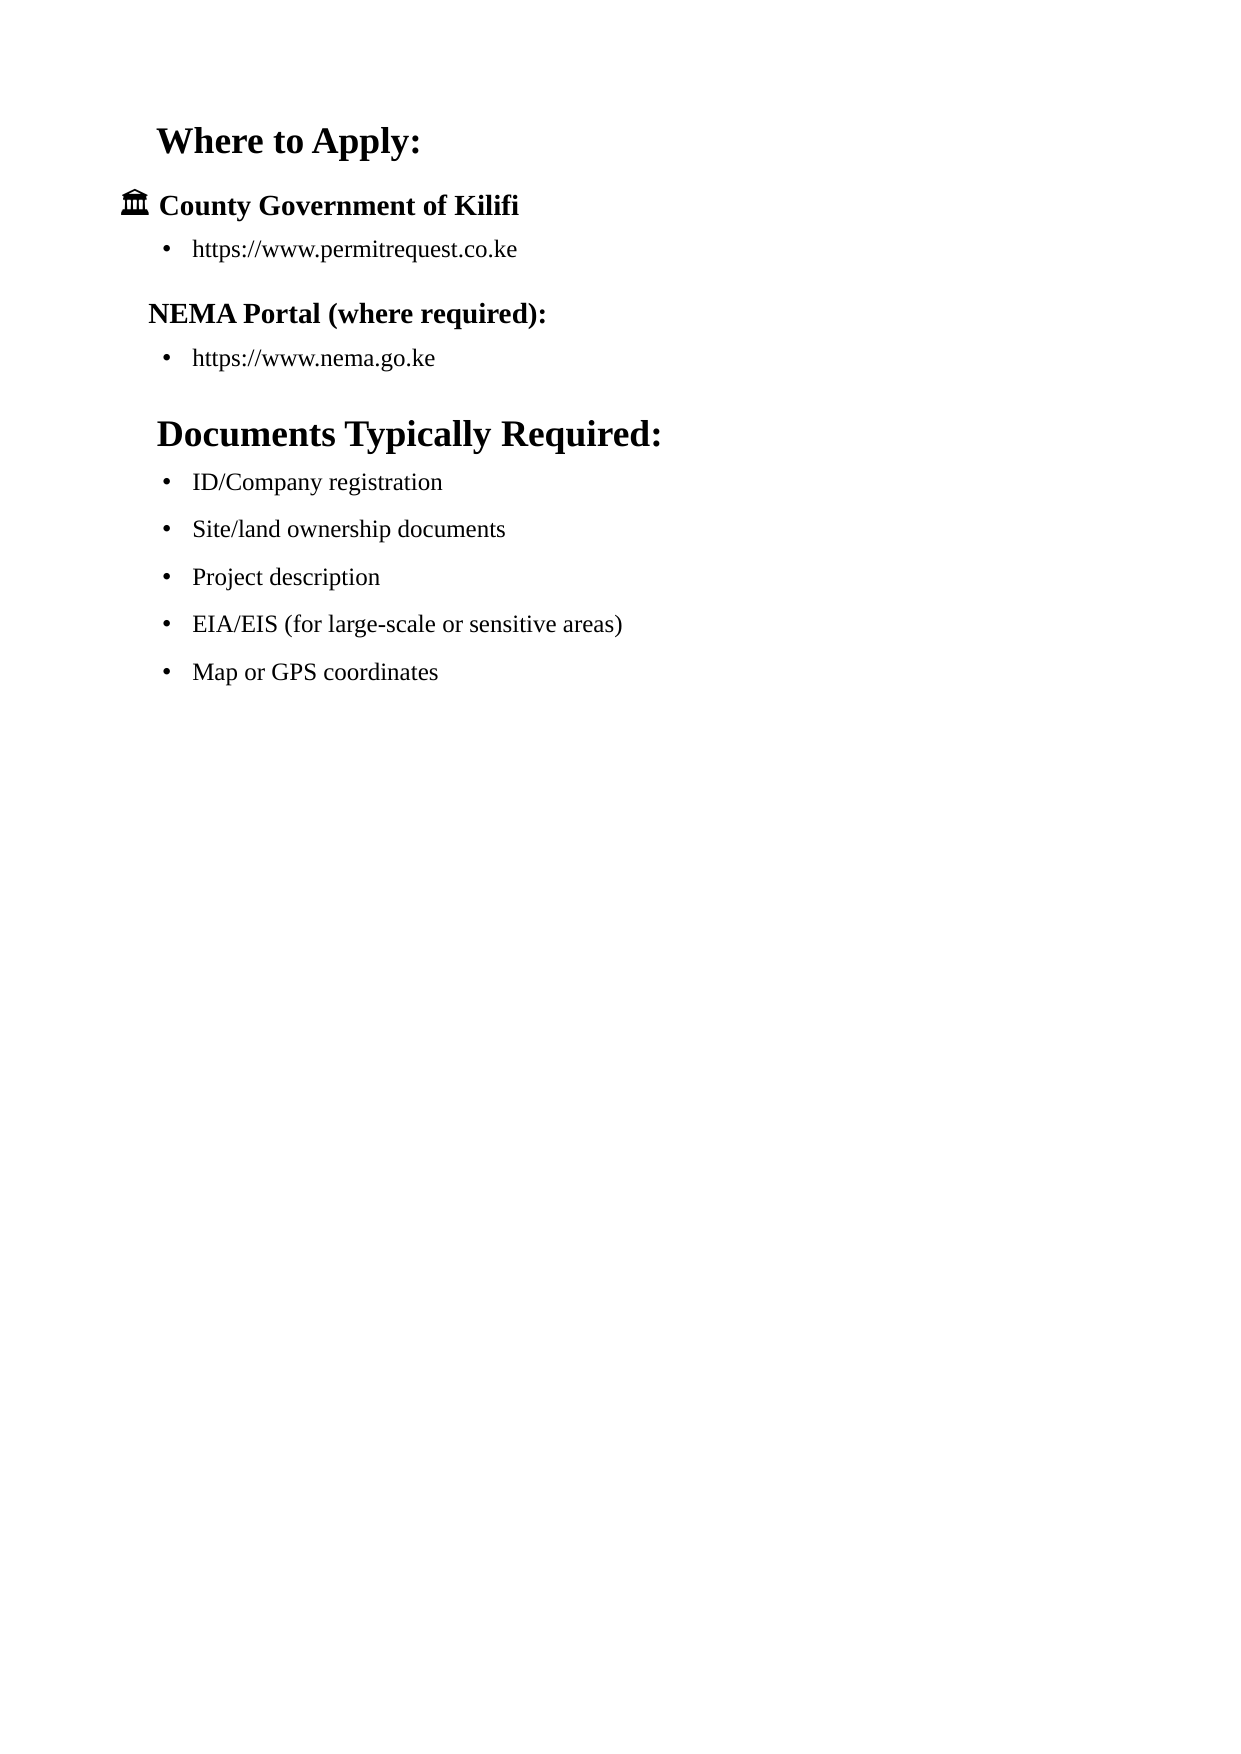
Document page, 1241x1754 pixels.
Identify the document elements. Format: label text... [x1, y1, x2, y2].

list https://www.nema.go.ke [162, 343, 1122, 371]
list Site/land ownership documents [162, 514, 1122, 543]
list Map or GPS coordinates [162, 657, 1122, 686]
subtitle 📑 Documents Typically Required: [118, 411, 1122, 454]
subtitle 📎 Where to Apply: [118, 118, 1122, 161]
subtitle 🏛️ County Government of Kilifi [118, 188, 1122, 222]
list Project description [162, 562, 1122, 591]
list EIA/EIS (for large-scale or sensitive areas) [162, 609, 1122, 638]
list ID/Company registration [162, 467, 1122, 495]
list https://www.permitrequest.co.ke [162, 234, 1122, 263]
subtitle 🌐 NEMA Portal (where required): [118, 297, 1122, 330]
